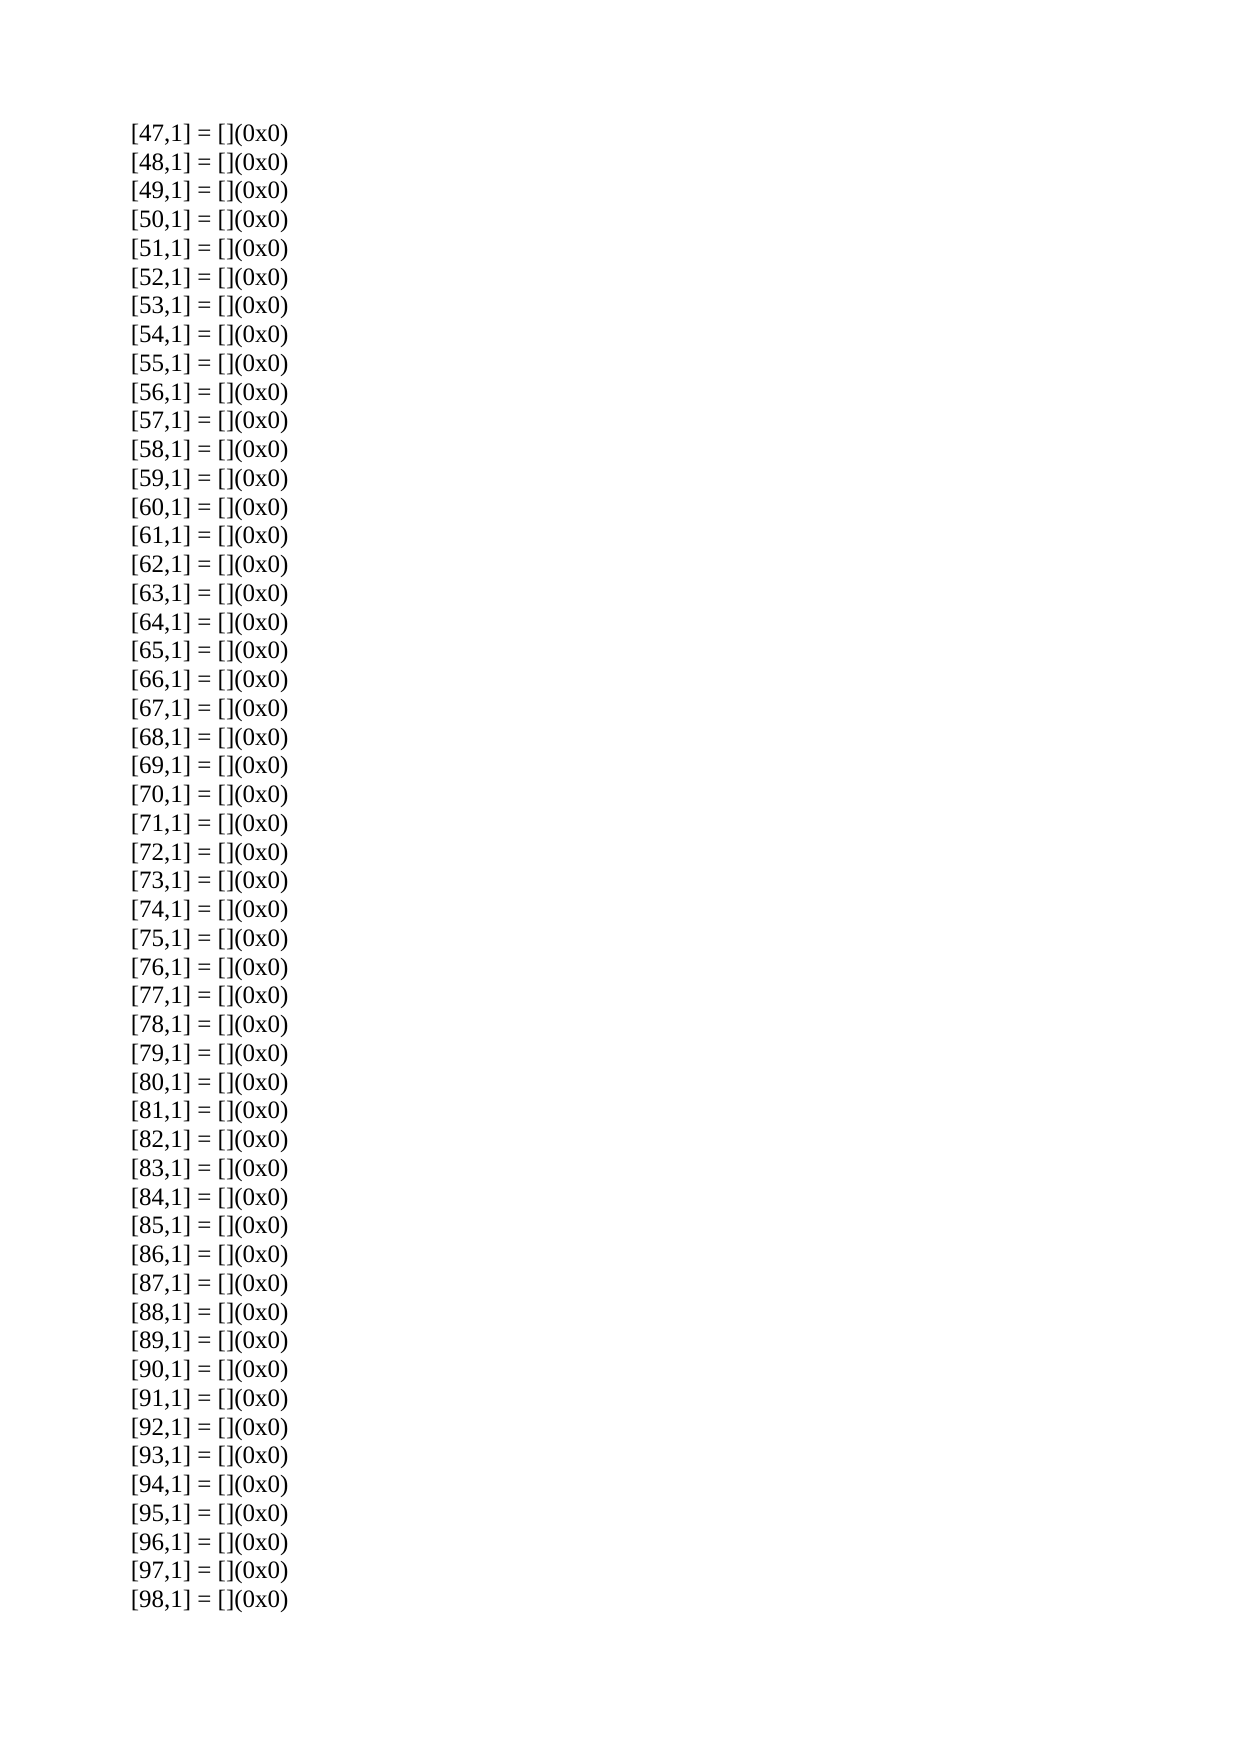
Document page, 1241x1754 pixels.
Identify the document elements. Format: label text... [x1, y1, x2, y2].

text [56,1] = [](0x0) [118, 377, 1122, 406]
text [69,1] = [](0x0) [118, 751, 1122, 779]
text [95,1] = [](0x0) [118, 1498, 1122, 1527]
text [87,1] = [](0x0) [118, 1268, 1122, 1297]
text [49,1] = [](0x0) [118, 176, 1122, 204]
text [74,1] = [](0x0) [118, 894, 1122, 923]
text [81,1] = [](0x0) [118, 1096, 1122, 1124]
text [85,1] = [](0x0) [118, 1211, 1122, 1239]
text [57,1] = [](0x0) [118, 406, 1122, 434]
text [79,1] = [](0x0) [118, 1038, 1122, 1067]
text [93,1] = [](0x0) [118, 1441, 1122, 1469]
text [86,1] = [](0x0) [118, 1239, 1122, 1268]
text [51,1] = [](0x0) [118, 233, 1122, 262]
text [90,1] = [](0x0) [118, 1354, 1122, 1383]
text [67,1] = [](0x0) [118, 693, 1122, 722]
text [66,1] = [](0x0) [118, 664, 1122, 693]
text [98,1] = [](0x0) [118, 1584, 1122, 1613]
text [91,1] = [](0x0) [118, 1383, 1122, 1412]
text [62,1] = [](0x0) [118, 549, 1122, 578]
text [71,1] = [](0x0) [118, 808, 1122, 837]
text [64,1] = [](0x0) [118, 607, 1122, 636]
text [88,1] = [](0x0) [118, 1297, 1122, 1326]
text [92,1] = [](0x0) [118, 1412, 1122, 1441]
text [59,1] = [](0x0) [118, 463, 1122, 492]
text [82,1] = [](0x0) [118, 1124, 1122, 1153]
text [72,1] = [](0x0) [118, 837, 1122, 866]
text [97,1] = [](0x0) [118, 1556, 1122, 1584]
text [80,1] = [](0x0) [118, 1067, 1122, 1096]
text [68,1] = [](0x0) [118, 722, 1122, 751]
text [58,1] = [](0x0) [118, 434, 1122, 463]
text [65,1] = [](0x0) [118, 636, 1122, 664]
text [70,1] = [](0x0) [118, 779, 1122, 808]
text [52,1] = [](0x0) [118, 262, 1122, 291]
text [60,1] = [](0x0) [118, 492, 1122, 521]
text [47,1] = [](0x0) [118, 118, 1122, 147]
text [89,1] = [](0x0) [118, 1326, 1122, 1354]
text [76,1] = [](0x0) [118, 952, 1122, 981]
text [63,1] = [](0x0) [118, 578, 1122, 607]
text [54,1] = [](0x0) [118, 319, 1122, 348]
text [78,1] = [](0x0) [118, 1009, 1122, 1038]
text [53,1] = [](0x0) [118, 291, 1122, 319]
text [94,1] = [](0x0) [118, 1469, 1122, 1498]
text [73,1] = [](0x0) [118, 866, 1122, 894]
text [75,1] = [](0x0) [118, 923, 1122, 952]
text [48,1] = [](0x0) [118, 147, 1122, 176]
text [61,1] = [](0x0) [118, 521, 1122, 549]
text [77,1] = [](0x0) [118, 981, 1122, 1009]
text [96,1] = [](0x0) [118, 1527, 1122, 1556]
text [84,1] = [](0x0) [118, 1182, 1122, 1211]
text [55,1] = [](0x0) [118, 348, 1122, 377]
text [83,1] = [](0x0) [118, 1153, 1122, 1182]
text [50,1] = [](0x0) [118, 204, 1122, 233]
